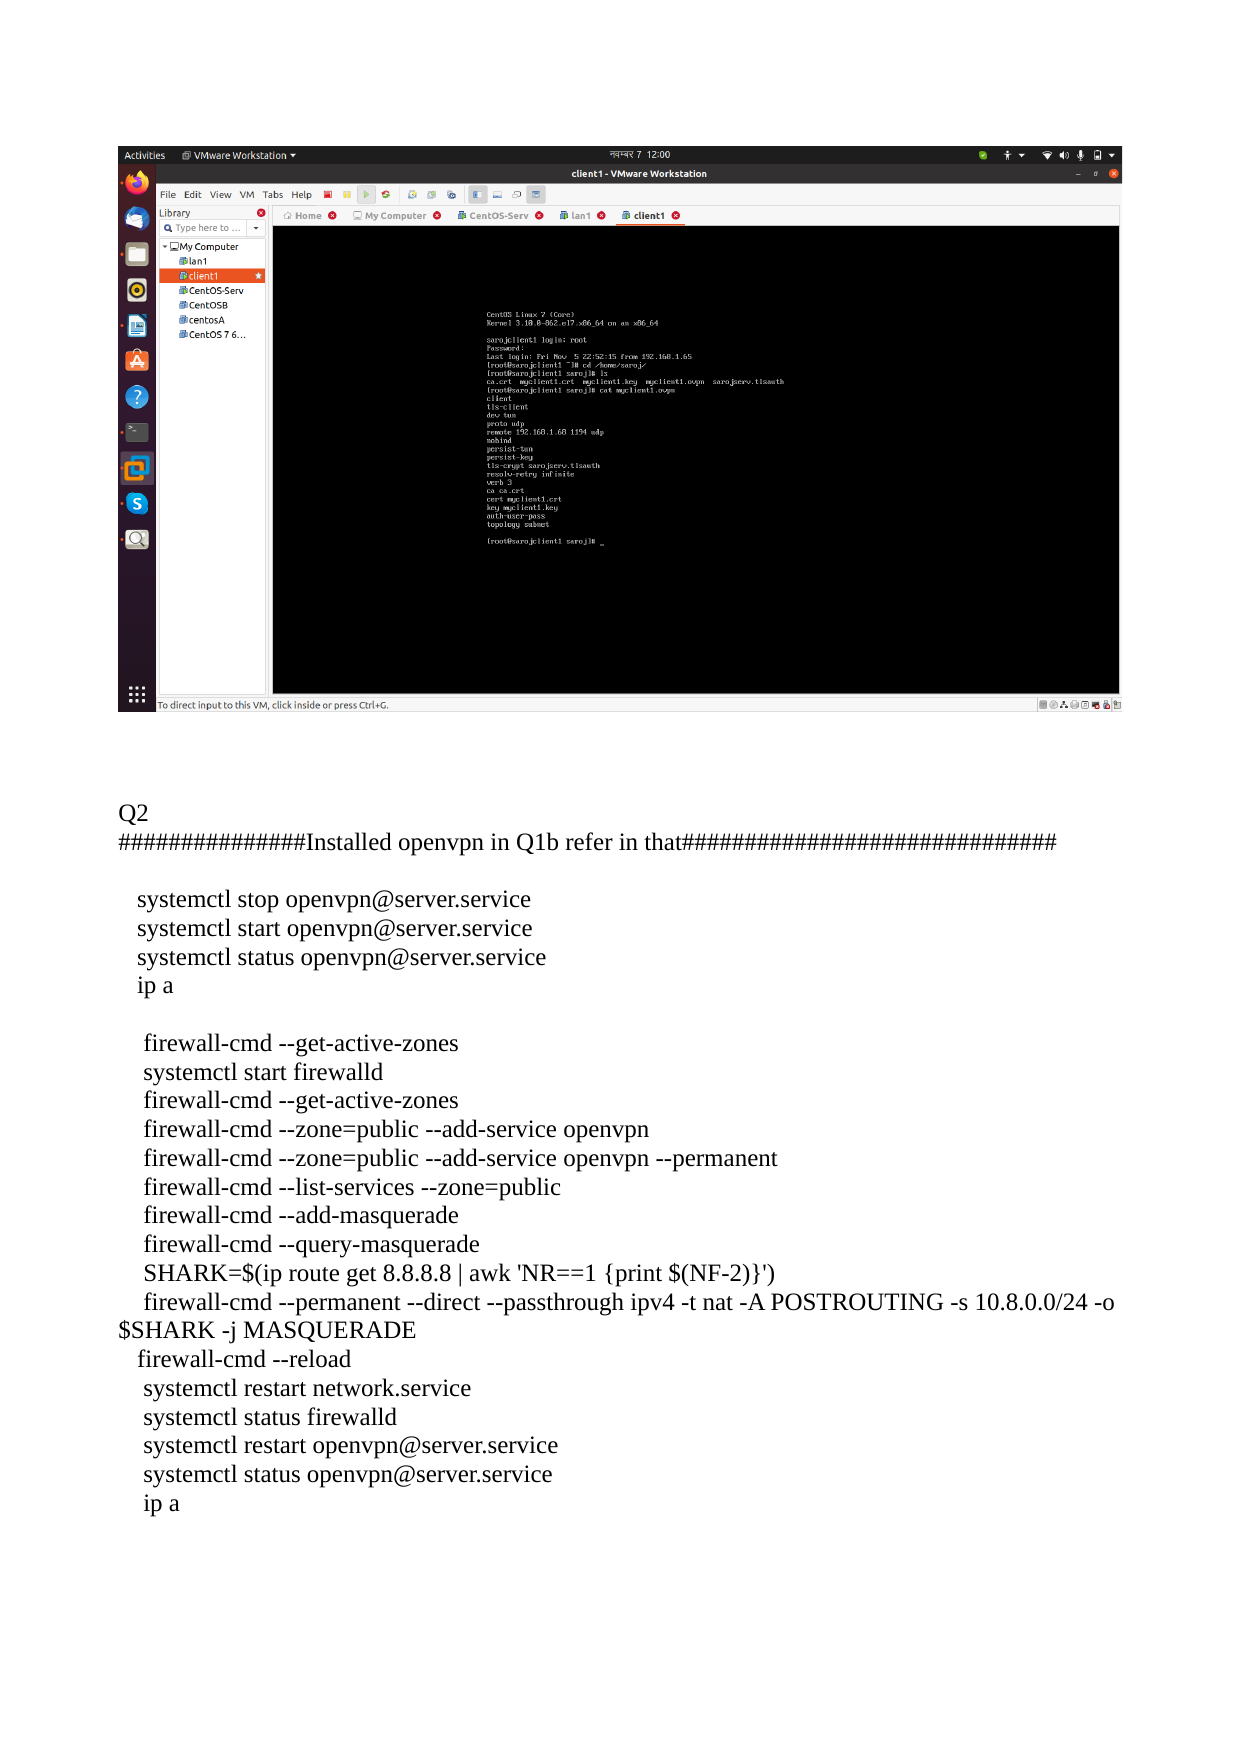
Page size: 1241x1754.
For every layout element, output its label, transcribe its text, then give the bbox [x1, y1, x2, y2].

text firewall-cmd --permanent --direct --passthrough ipv4 -t nat -A POSTROUTING -s 10.8.0.0/24 -o $SHARK -j MASQUERADE [118, 1287, 1122, 1344]
text systemctl restart openvpn@server.service [118, 1430, 1122, 1459]
text systemctl start firewalld [118, 1057, 1122, 1085]
text firewall-cmd --list-services --zone=public [118, 1172, 1122, 1200]
text systemctl status openvpn@server.service [118, 1459, 1122, 1488]
text ip a [118, 970, 1122, 999]
text firewall-cmd --zone=public --add-service openvpn --permanent [118, 1143, 1122, 1172]
text firewall-cmd --get-active-zones [118, 1085, 1122, 1114]
text firewall-cmd --zone=public --add-service openvpn [118, 1114, 1122, 1143]
text firewall-cmd --get-active-zones [118, 1028, 1122, 1057]
text systemctl restart network.service [118, 1373, 1122, 1402]
text systemctl stop openvpn@server.service [118, 884, 1122, 913]
text Q2 [118, 798, 1122, 827]
text systemctl start openvpn@server.service [118, 913, 1122, 942]
picture [118, 146, 1123, 712]
text firewall-cmd --add-masquerade [118, 1200, 1122, 1229]
text ip a [118, 1488, 1122, 1517]
text firewall-cmd --reload [118, 1344, 1122, 1373]
text systemctl status firewalld [118, 1402, 1122, 1430]
text firewall-cmd --query-masquerade [118, 1229, 1122, 1258]
text SHARK=$(ip route get 8.8.8.8 | awk 'NR==1 {print $(NF-2)}') [118, 1258, 1122, 1287]
text systemctl status openvpn@server.service [118, 942, 1122, 970]
text ###############Installed openvpn in Q1b refer in that############################## [118, 827, 1122, 855]
